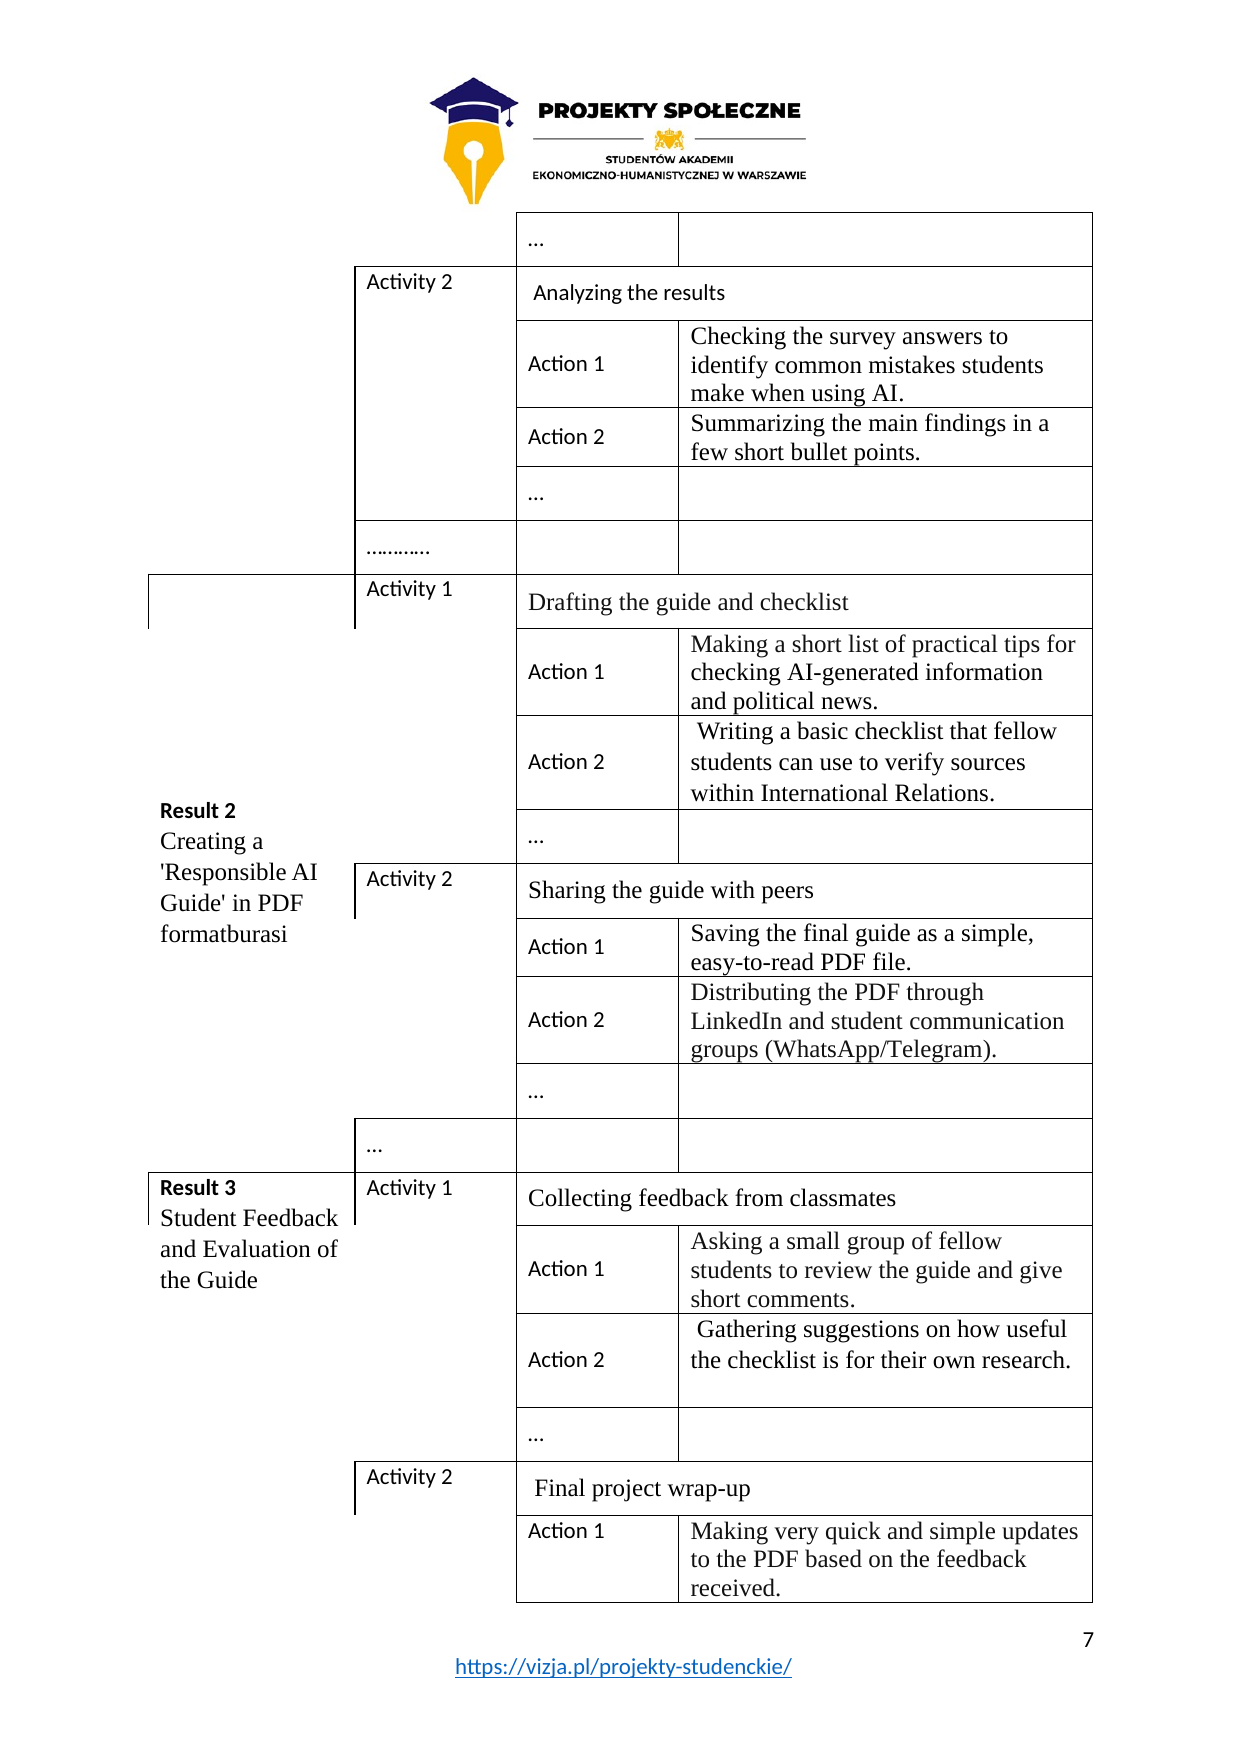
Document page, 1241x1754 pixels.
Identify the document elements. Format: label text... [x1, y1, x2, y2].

table_cell Analyzing the results [517, 267, 1092, 320]
table_cell … [517, 810, 678, 863]
table_cell Result 2 Creating a 'Responsible AI Guide' in PDF formatburasi [149, 575, 355, 1172]
table_cell … [517, 467, 678, 520]
table_cell Activity 1 [355, 575, 516, 863]
table_cell … [517, 1064, 678, 1117]
table_cell Making a short list of practical tips for checking AI-generated information and political news. [679, 629, 1092, 715]
table_cell [679, 521, 1092, 573]
table_cell Sharing the guide with peers [517, 864, 1092, 917]
table_cell [679, 1064, 1092, 1117]
table_cell [679, 1119, 1092, 1172]
table_cell … [356, 1119, 516, 1172]
table_cell Result 3 Student Feedback and Evaluation of the Guide [149, 1173, 355, 1602]
table_cell Gathering suggestions on how useful the checklist is for their own research. [679, 1314, 1092, 1407]
table_cell Activity 2 [356, 267, 516, 520]
table_cell Action 2 [517, 977, 678, 1063]
table_cell Action 1 [517, 321, 678, 407]
table_cell [517, 521, 678, 573]
table_cell [679, 810, 1092, 863]
table_cell [679, 467, 1092, 520]
table_cell Writing a basic checklist that fellow students can use to verify sources within International Relations. [679, 716, 1092, 809]
table_cell ………… [356, 521, 516, 573]
table_cell … [517, 1408, 678, 1461]
table_cell Action 1 [517, 1226, 678, 1313]
table_cell Action 2 [517, 408, 678, 466]
table_cell Activity 2 [355, 864, 516, 1117]
table_cell … [517, 213, 678, 266]
table_cell Activity 2 [355, 1462, 516, 1602]
table_cell Saving the final guide as a simple, easy-to-read PDF file. [679, 919, 1092, 976]
table_cell Final project wrap-up [517, 1462, 1092, 1515]
table_cell Action 1 [517, 629, 678, 715]
picture [424, 73, 816, 212]
table_cell Drafting the guide and checklist [517, 575, 1092, 628]
table_cell Collecting feedback from classmates [517, 1173, 1092, 1225]
table_cell [679, 1408, 1092, 1461]
table_cell [679, 213, 1092, 266]
table_cell Distributing the PDF through LinkedIn and student communication groups (WhatsApp/Telegram). [679, 977, 1092, 1063]
table_cell Asking a small group of fellow students to review the guide and give short comments. [679, 1226, 1092, 1313]
table_cell Action 2 [517, 716, 678, 809]
table_cell Checking the survey answers to identify common mistakes students make when using AI. [679, 321, 1092, 407]
table_cell Summarizing the main findings in a few short bullet points. [679, 408, 1092, 466]
table_cell Action 2 [517, 1314, 678, 1407]
table_cell [517, 1119, 678, 1172]
table_cell Making very quick and simple updates to the PDF based on the feedback received. [679, 1516, 1092, 1602]
table_cell Activity 1 [355, 1173, 516, 1461]
table_cell Action 1 [517, 919, 678, 976]
table_cell Action 1 [517, 1516, 678, 1602]
